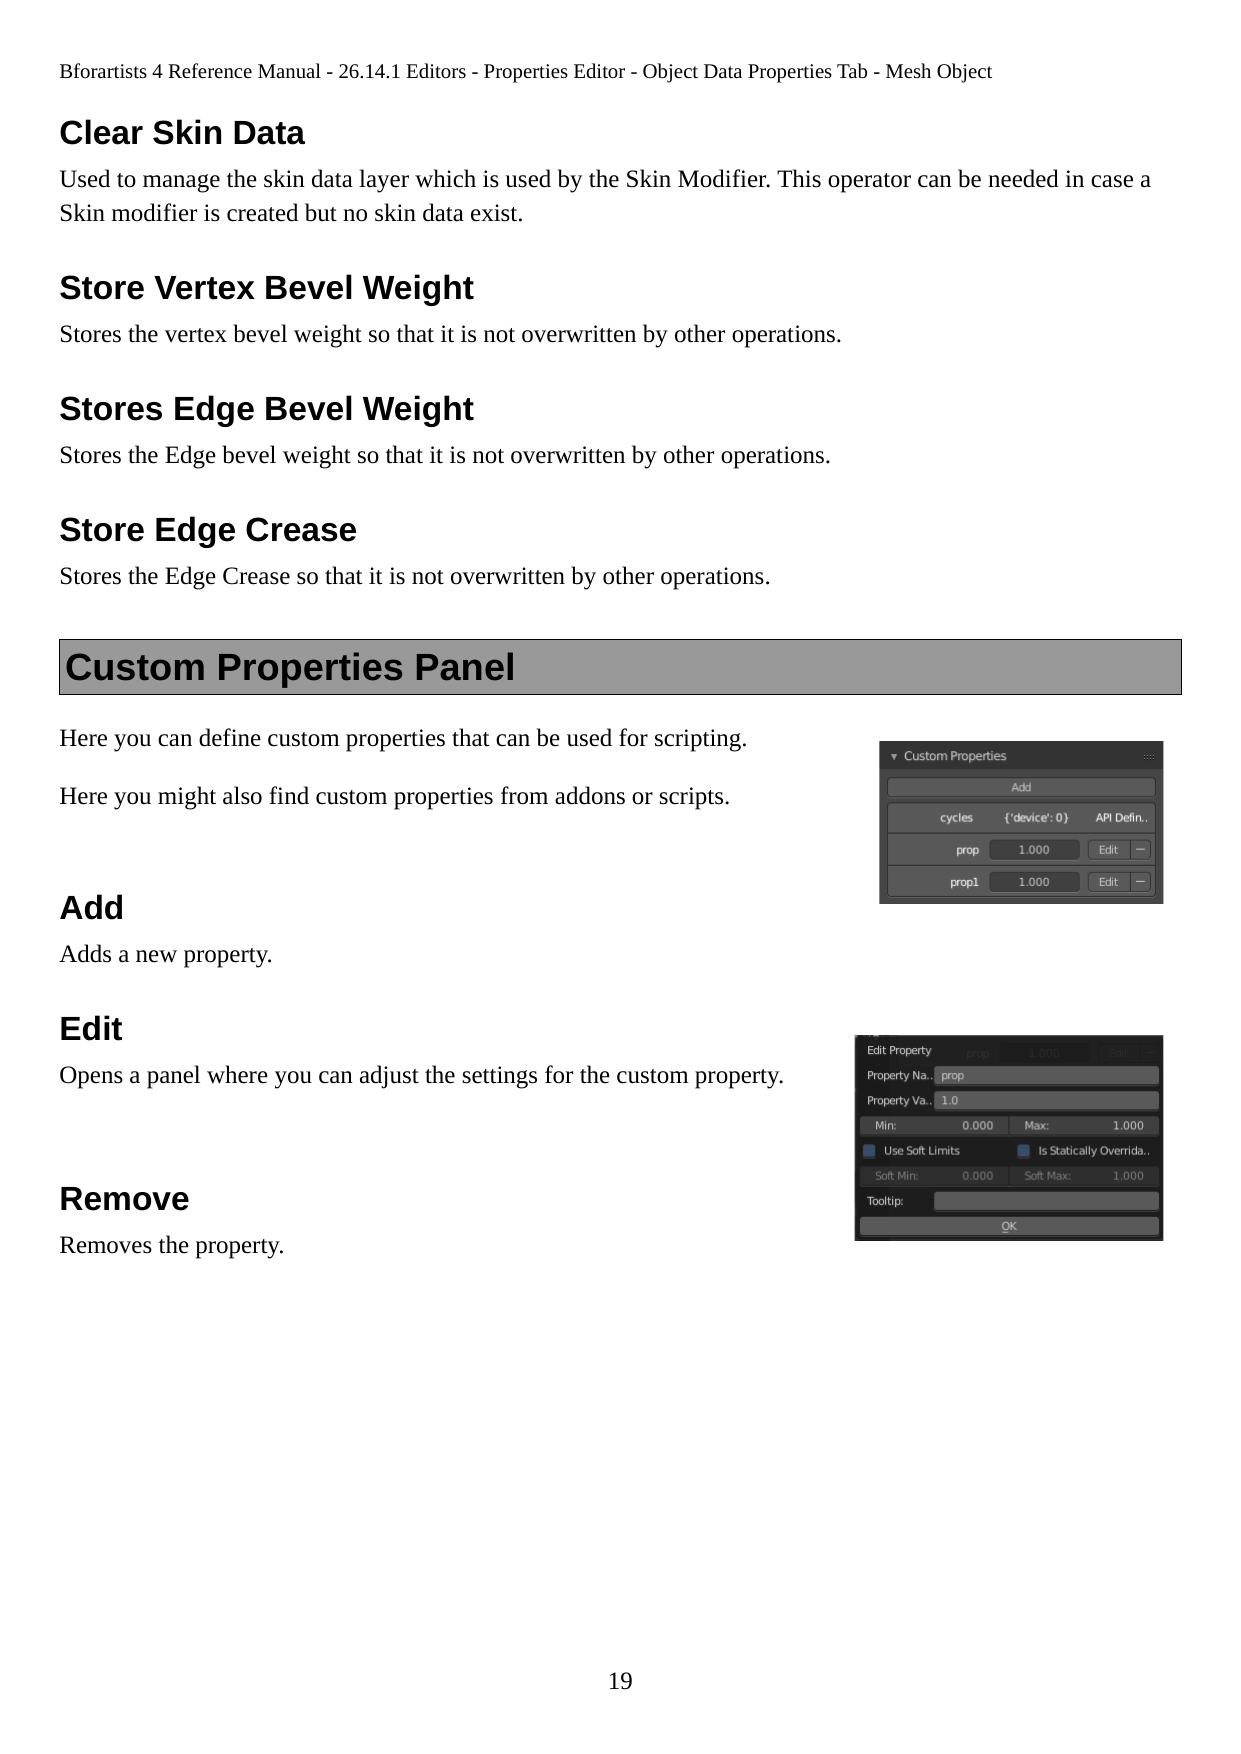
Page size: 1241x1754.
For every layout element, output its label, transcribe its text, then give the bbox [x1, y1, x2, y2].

subtitle Add [59, 888, 1181, 926]
subtitle Clear Skin Data [59, 113, 1181, 151]
subtitle Store Vertex Bevel Weight [59, 268, 1181, 307]
subtitle Remove [59, 1179, 854, 1218]
text Opens a panel where you can adjust the settings for the custom property. [59, 1060, 854, 1089]
picture [879, 741, 1164, 904]
text Stores the Edge Crease so that it is not overwritten by other operations. [59, 561, 1181, 590]
subtitle Edit [59, 1009, 1181, 1047]
text Removes the property. [59, 1230, 1181, 1259]
text Here you can define custom properties that can be used for scripting. [59, 723, 1181, 752]
picture [854, 1035, 1164, 1241]
subtitle [1164, 1179, 1181, 1218]
table_header Custom Properties Panel [60, 640, 1181, 694]
subtitle Store Edge Crease [59, 510, 1181, 549]
subtitle Stores Edge Bevel Weight [59, 389, 1181, 428]
text Stores the Edge bevel weight so that it is not overwritten by other operations. [59, 440, 1181, 469]
text Used to manage the skin data layer which is used by the Skin Modifier. This operator can be needed in case a Skin modifier is created but no skin data exist. [59, 164, 1181, 227]
text Here you might also find custom properties from addons or scripts. [59, 781, 879, 809]
text Stores the vertex bevel weight so that it is not overwritten by other operations. [59, 319, 1181, 348]
text Adds a new property. [59, 939, 1181, 968]
